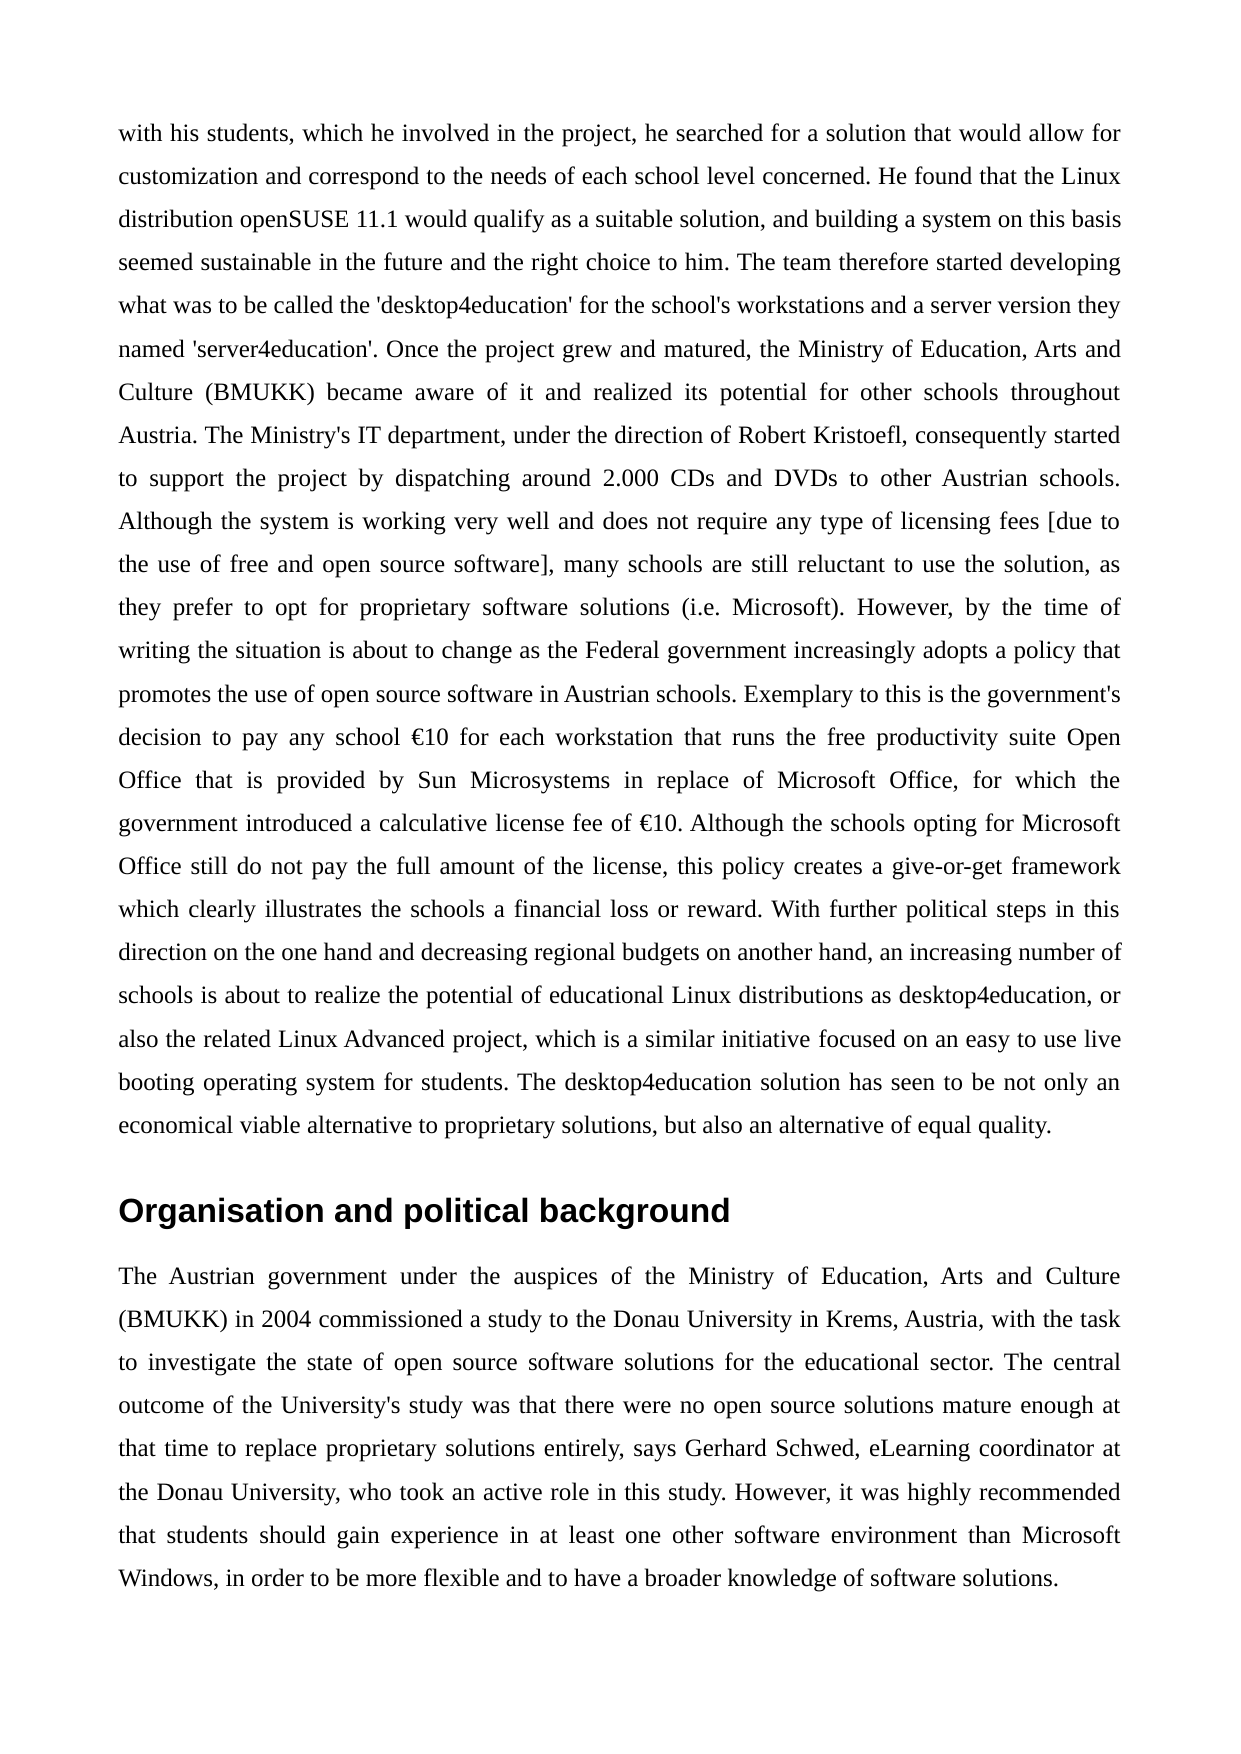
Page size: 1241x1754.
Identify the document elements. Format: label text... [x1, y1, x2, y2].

text The Austrian government under the auspices of the Ministry of Education, Arts and Culture (BMUKK) in 2004 commissioned a study to the Donau University in Krems, Austria, with the task to investigate the state of open source software solutions for the educational sector. The central outcome of the University's study was that there were no open source solutions mature enough at that time to replace proprietary solutions entirely, says Gerhard Schwed, eLearning coordinator at the Donau University, who took an active role in this study. However, it was highly recommended that students should gain experience in at least one other software environment than Microsoft Windows, in order to be more flexible and to have a broader knowledge of software solutions. [118, 1261, 1122, 1592]
text with his students, which he involved in the project, he searched for a solution that would allow for customization and correspond to the needs of each school level concerned. He found that the Linux distribution openSUSE 11.1 would qualify as a suitable solution, and building a system on this basis seemed sustainable in the future and the right choice to him. The team therefore started developing what was to be called the 'desktop4education' for the school's workstations and a server version they named 'server4education'. Once the project grew and matured, the Ministry of Education, Arts and Culture (BMUKK) became aware of it and realized its potential for other schools throughout Austria. The Ministry's IT department, under the direction of Robert Kristoefl, consequently started to support the project by dispatching around 2.000 CDs and DVDs to other Austrian schools. Although the system is working very well and does not require any type of licensing fees [due to the use of free and open source software], many schools are still reluctant to use the solution, as they prefer to opt for proprietary software solutions (i.e. Microsoft). However, by the time of writing the situation is about to change as the Federal government increasingly adopts a policy that promotes the use of open source software in Austrian schools. Exemplary to this is the government's decision to pay any school €10 for each workstation that runs the free productivity suite Open Office that is provided by Sun Microsystems in replace of Microsoft Office, for which the government introduced a calculative license fee of €10. Although the schools opting for Microsoft Office still do not pay the full amount of the license, this policy creates a give-or-get framework which clearly illustrates the schools a financial loss or reward. With further political steps in this direction on the one hand and decreasing regional budgets on another hand, an increasing number of schools is about to realize the potential of educational Linux distributions as desktop4education, or also the related Linux Advanced project, which is a similar initiative focused on an easy to use live booting operating system for students. The desktop4education solution has seen to be not only an economical viable alternative to proprietary solutions, but also an alternative of equal quality. [118, 118, 1122, 1139]
subtitle Organisation and political background [118, 1191, 1122, 1229]
